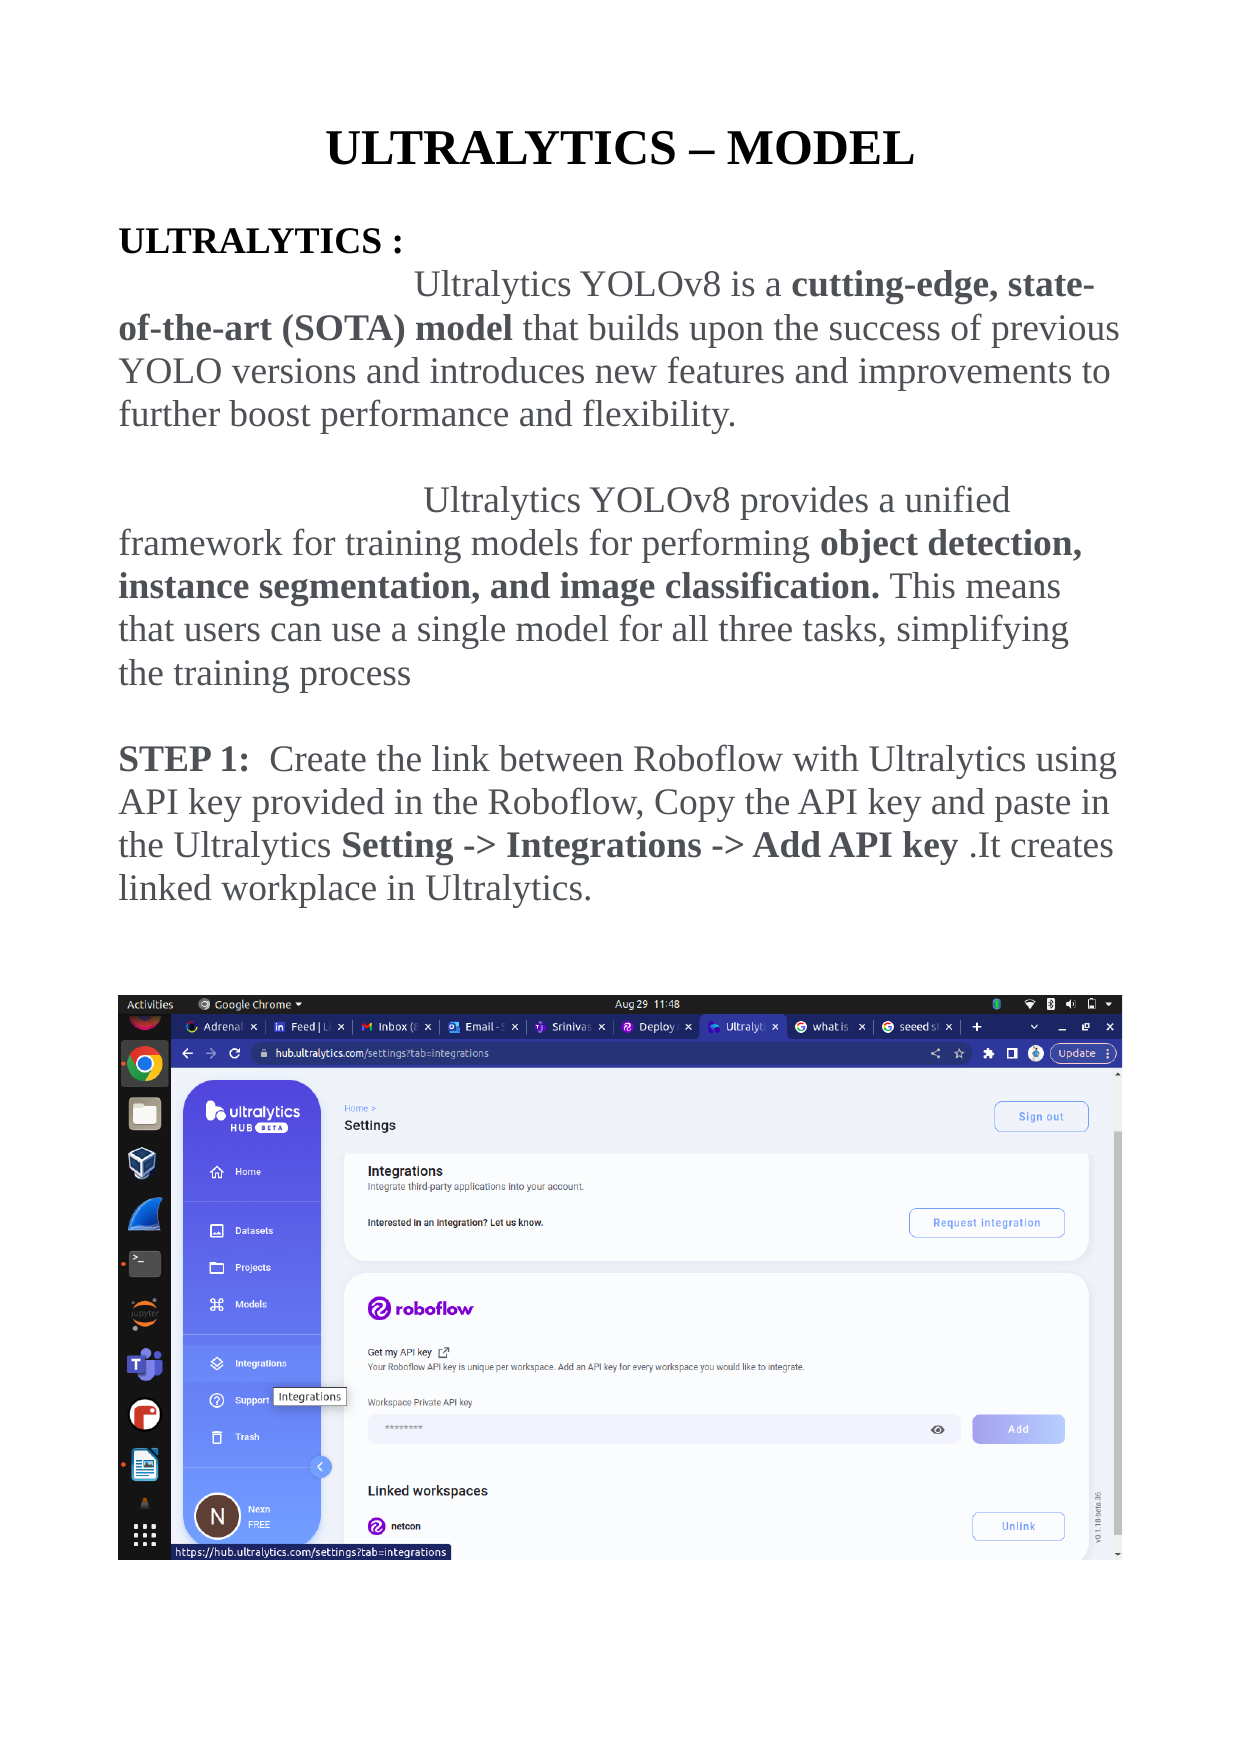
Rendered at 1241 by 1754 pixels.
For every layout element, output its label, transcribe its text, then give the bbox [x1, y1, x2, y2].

text API key provided in the Roboflow, Copy the API key and paste in the Ultralytics Setting -> Integrations -> Add API key .It creates linked workplace in Ultralytics. [118, 779, 1122, 909]
text ULTRALYTICS – MODEL [118, 118, 1122, 176]
text Ultralytics YOLOv8 is a cutting-edge, state-of-the-art (SOTA) model that builds upon the success of previous YOLO versions and introduces new features and improvements to further boost performance and flexibility. [118, 262, 1122, 434]
text Ultralytics YOLOv8 provides a unified framework for training models for performing object detection, instance segmentation, and image classification. This means that users can use a single model for all three tasks, simplifying the training process [118, 477, 1122, 693]
text ULTRALYTICS : [118, 219, 1122, 262]
picture [118, 995, 1123, 1560]
text STEP 1: Create the link between Roboflow with Ultralytics using [118, 736, 1122, 779]
